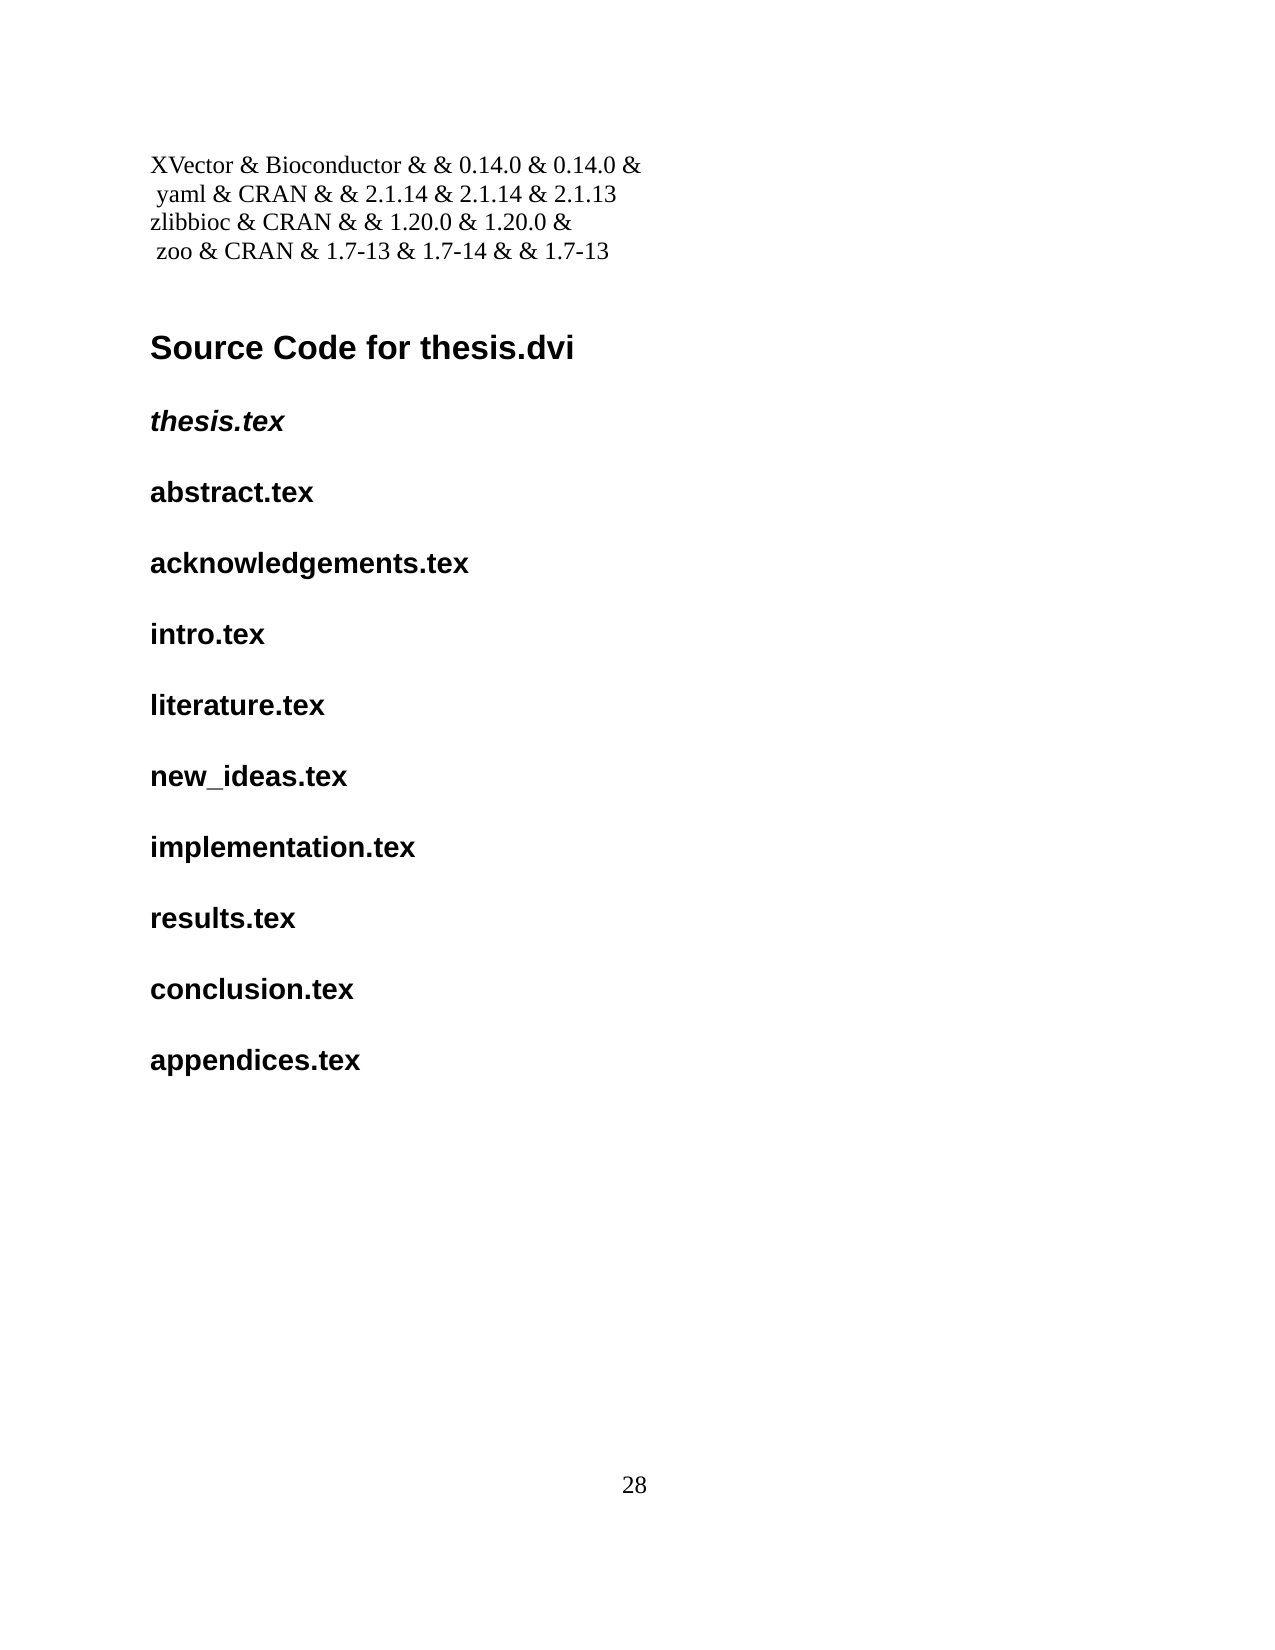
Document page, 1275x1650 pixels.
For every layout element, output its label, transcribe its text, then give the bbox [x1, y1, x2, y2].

subtitle Source Code for thesis.dvi [150, 328, 1125, 366]
subtitle abstract.tex [150, 475, 1125, 508]
subtitle new_ideas.tex [150, 759, 1125, 793]
subtitle conclusion.tex [150, 972, 1125, 1006]
subtitle implementation.tex [150, 830, 1125, 864]
text XVector & Bioconductor & & 0.14.0 & 0.14.0 & yaml & CRAN & & 2.1.14 & 2.1.14 & 2.1.13 zlibbioc & CRAN & & 1.20.0 & 1.20.0 & zoo & CRAN & 1.7-13 & 1.7-14 & & 1.7-13 [150, 150, 1125, 294]
subtitle acknowledgements.tex [150, 546, 1125, 579]
subtitle thesis.tex [150, 404, 1125, 437]
subtitle literature.tex [150, 688, 1125, 722]
subtitle appendices.tex [150, 1043, 1125, 1077]
subtitle intro.tex [150, 617, 1125, 651]
subtitle results.tex [150, 901, 1125, 935]
